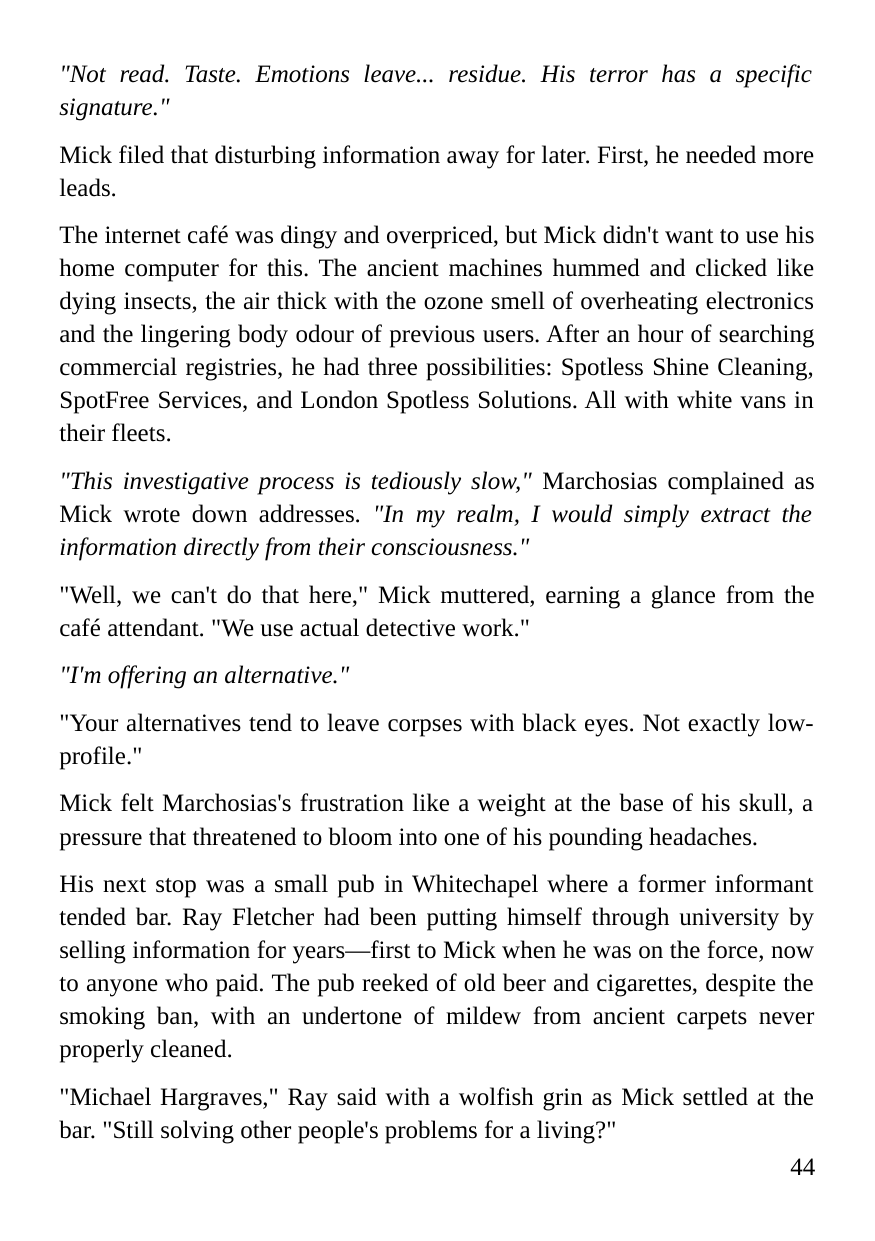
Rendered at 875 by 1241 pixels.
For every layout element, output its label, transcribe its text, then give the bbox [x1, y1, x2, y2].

text The internet café was dingy and overpriced, but Mick didn't want to use his home computer for this. The ancient machines hummed and clicked like dying insects, the air thick with the ozone smell of overheating electronics and the lingering body odour of previous users. After an hour of searching commercial registries, he had three possibilities: Spotless Shine Cleaning, SpotFree Services, and London Spotless Solutions. All with white vans in their fleets. [59, 220, 815, 447]
text "Michael Hargraves," Ray said with a wolfish grin as Mick settled at the bar. "Still solving other people's problems for a living?" [59, 1082, 815, 1144]
text "This investigative process is tediously slow," Marchosias complained as Mick wrote down addresses. "In my realm, I would simply extract the information directly from their consciousness." [59, 466, 815, 561]
text "Your alternatives tend to leave corpses with black eyes. Not exactly low-profile." [59, 708, 815, 770]
text Mick felt Marchosias's frustration like a weight at the base of his skull, a pressure that threatened to bloom into one of his pounding headaches. [59, 788, 815, 850]
text "Well, we can't do that here," Mick muttered, earning a glance from the café attendant. "We use actual detective work." [59, 580, 815, 641]
text "Not read. Taste. Emotions leave... residue. His terror has a specific signature." [59, 59, 815, 121]
text "I'm offering an alternative." [59, 660, 815, 689]
text His next stop was a small pub in Whitechapel where a former informant tended bar. Ray Fletcher had been putting himself through university by selling information for years—first to Mick when he was on the force, now to anyone who paid. The pub reeked of old beer and cigarettes, despite the smoking ban, with an undertone of mildew from ancient carpets never properly cleaned. [59, 869, 815, 1063]
text Mick filed that disturbing information away for later. First, he needed more leads. [59, 140, 815, 201]
